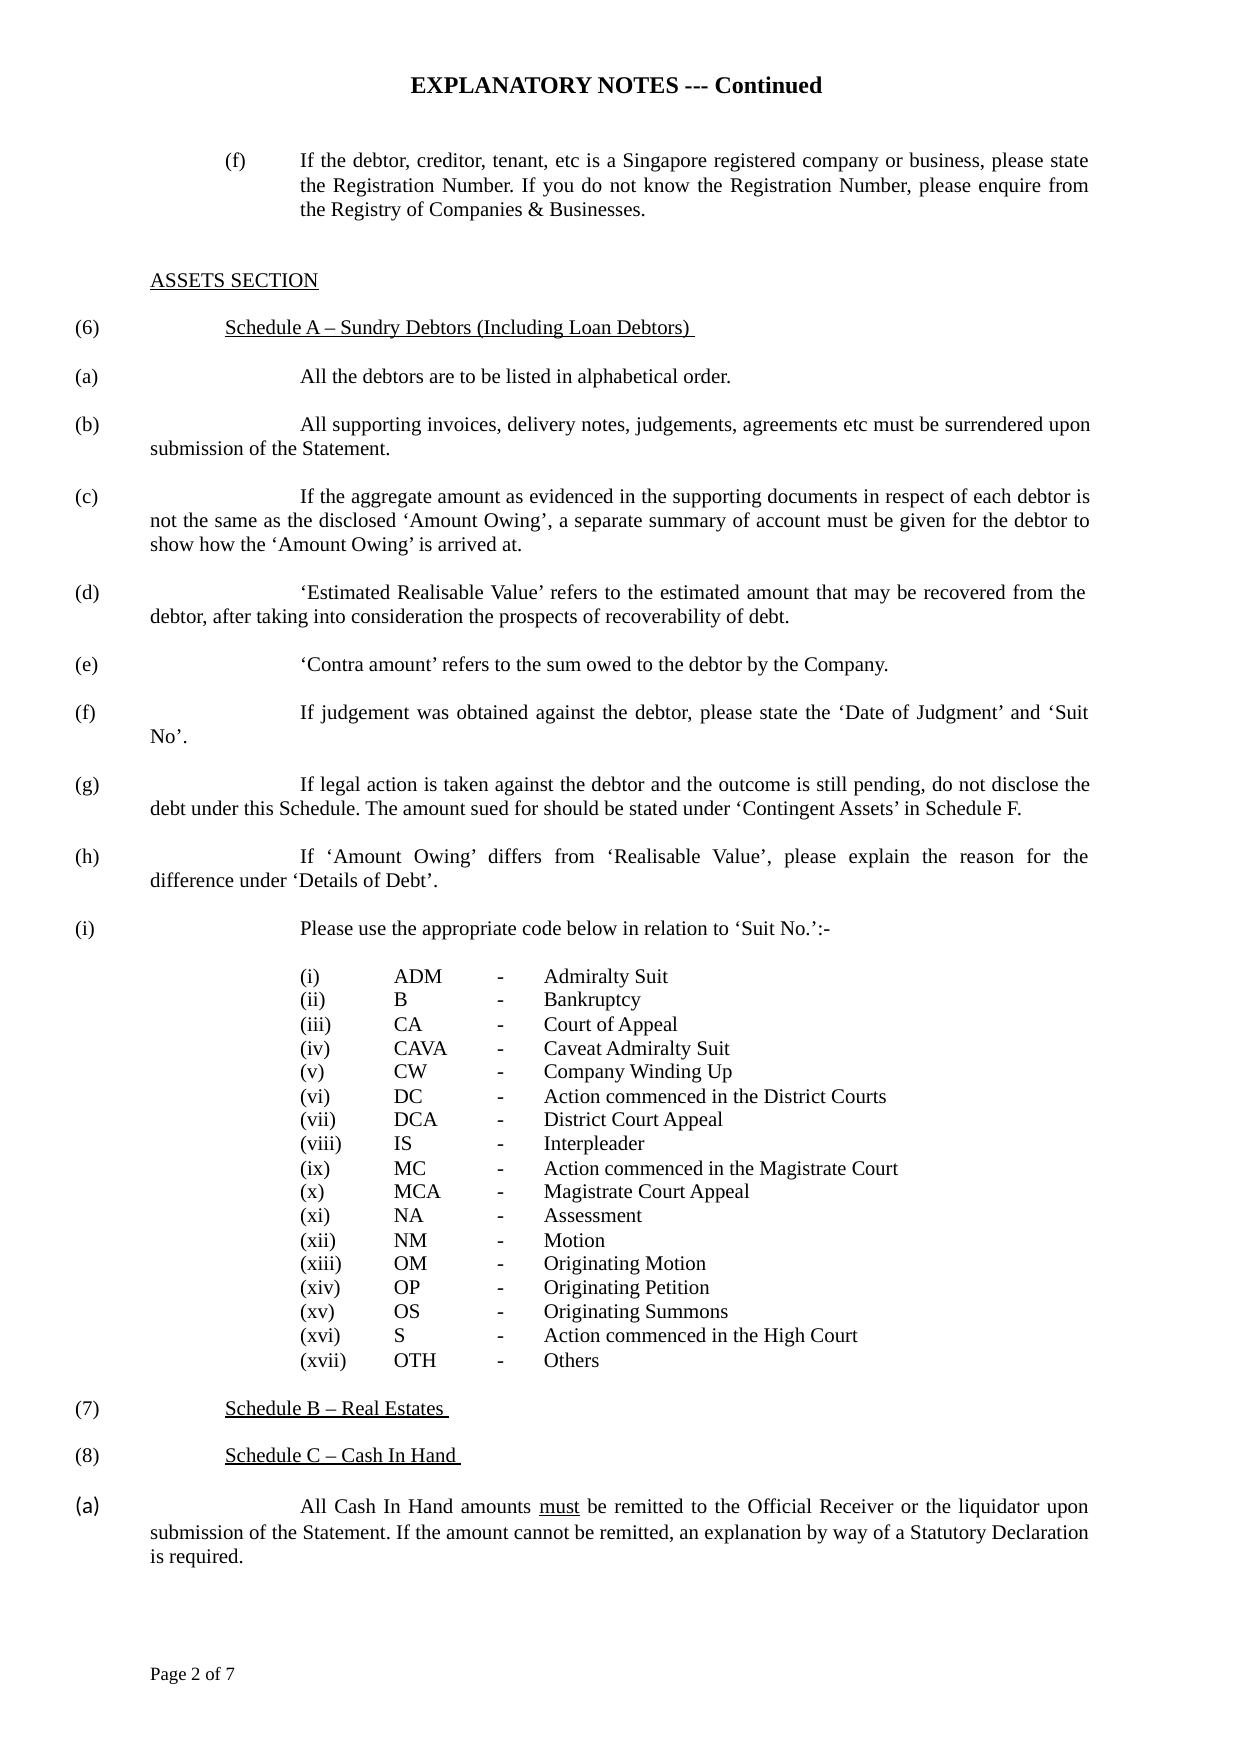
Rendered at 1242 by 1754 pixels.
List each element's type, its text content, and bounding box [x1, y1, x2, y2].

table_cell (iv) [300, 1036, 367, 1060]
table_cell (xvii) [300, 1347, 367, 1372]
table_cell - [469, 1299, 519, 1323]
table_cell - [469, 1227, 519, 1252]
table_cell (ii) [300, 988, 367, 1011]
table_cell District Court Appeal [519, 1108, 902, 1132]
list If judgement was obtained against the debtor, please state the ‘Date of Judgment’ and ‘Suit No’. [75, 700, 1089, 748]
table_cell (xiii) [300, 1252, 367, 1275]
table_cell - [469, 1347, 519, 1372]
table_cell - [469, 1180, 519, 1203]
table_cell (xii) [300, 1227, 367, 1252]
list ‘Estimated Realisable Value’ refers to the estimated amount that may be recovered from the debtor, after taking into consideration the prospects of recoverability of debt. [75, 580, 1087, 628]
table_cell Caveat Admiralty Suit [519, 1036, 902, 1060]
table_cell - [469, 1324, 519, 1347]
table_cell Originating Petition [519, 1275, 902, 1299]
table_cell Originating Summons [519, 1299, 902, 1323]
list Please use the appropriate code below in relation to ‘Suit No.’:- [75, 916, 1092, 940]
table_cell - [469, 1204, 519, 1227]
list All supporting invoices, delivery notes, judgements, agreements etc must be surrendered upon submission of the Statement. [75, 412, 1092, 460]
list Schedule B – Real Estates [75, 1396, 1092, 1420]
table_cell (ix) [300, 1155, 367, 1180]
table_cell - [469, 1275, 519, 1299]
table_header (i) [300, 964, 367, 988]
table_cell OS [367, 1299, 469, 1323]
table_cell (vii) [300, 1108, 367, 1132]
table_cell - [469, 1155, 519, 1180]
table_cell (iii) [300, 1011, 367, 1036]
table_cell - [469, 1132, 519, 1155]
table_cell B [367, 988, 469, 1011]
table_cell Bankruptcy [519, 988, 902, 1011]
table_cell (vi) [300, 1083, 367, 1108]
table_cell CAVA [367, 1036, 469, 1060]
list If ‘Amount Owing’ differs from ‘Realisable Value’, please explain the reason for the difference under ‘Details of Debt’. [75, 844, 1089, 892]
table_cell MC [367, 1155, 469, 1180]
table_cell Company Winding Up [519, 1060, 902, 1083]
table_cell Originating Motion [519, 1252, 902, 1275]
table_cell IS [367, 1132, 469, 1155]
text Page 2 of 7 [150, 1663, 1092, 1684]
table_header - [469, 964, 519, 988]
table_cell OP [367, 1275, 469, 1299]
table_cell - [469, 988, 519, 1011]
table_cell Assessment [519, 1204, 902, 1227]
table_cell NM [367, 1227, 469, 1252]
table_cell MCA [367, 1180, 469, 1203]
table_cell - [469, 1060, 519, 1083]
list ‘Contra amount’ refers to the sum owed to the debtor by the Company. [75, 652, 1092, 676]
table_cell S [367, 1324, 469, 1347]
table_cell NA [367, 1204, 469, 1227]
table_cell Action commenced in the Magistrate Court [519, 1155, 902, 1180]
table_cell DCA [367, 1108, 469, 1132]
table_cell OM [367, 1252, 469, 1275]
table_cell - [469, 1083, 519, 1108]
text EXPLANATORY NOTES --- Continued [410, 71, 1092, 99]
table_cell - [469, 1252, 519, 1275]
table_cell - [469, 1036, 519, 1060]
table_header Admiralty Suit [519, 964, 902, 988]
text ASSETS SECTION [150, 268, 1092, 292]
table_cell Motion [519, 1227, 902, 1252]
table_cell CA [367, 1011, 469, 1036]
table_cell (xiv) [300, 1275, 367, 1299]
table_cell (x) [300, 1180, 367, 1203]
list Schedule C – Cash In Hand [75, 1443, 1092, 1467]
table_cell CW [367, 1060, 469, 1083]
table_cell (v) [300, 1060, 367, 1083]
table_cell (viii) [300, 1132, 367, 1155]
table_cell Others [519, 1347, 902, 1372]
list If legal action is taken against the debtor and the outcome is still pending, do not disclose the debt under this Schedule. The amount sued for should be stated under ‘Contingent Assets’ in Schedule F. [75, 772, 1092, 820]
list If the aggregate amount as evidenced in the supporting documents in respect of each debtor is not the same as the disclosed ‘Amount Owing’, a separate summary of account must be given for the debtor to show how the ‘Amount Owing’ is arrived at. [75, 484, 1092, 556]
table_cell - [469, 1108, 519, 1132]
table_cell DC [367, 1083, 469, 1108]
table_cell Court of Appeal [519, 1011, 902, 1036]
list If the debtor, creditor, tenant, etc is a Singapore registered company or business, please state the Registration Number. If you do not know the Registration Number, please enquire from the Registry of Companies & Businesses. [225, 148, 1089, 221]
table_cell (xvi) [300, 1324, 367, 1347]
table_cell Action commenced in the District Courts [519, 1083, 902, 1108]
table_cell Interpleader [519, 1132, 902, 1155]
list Schedule A – Sundry Debtors (Including Loan Debtors) [75, 315, 1092, 339]
table_cell - [469, 1011, 519, 1036]
list All Cash In Hand amounts must be remitted to the Official Receiver or the liquidator upon submission of the Statement. If the amount cannot be remitted, an explanation by way of a Statutory Declaration is required. [75, 1491, 1089, 1568]
table_cell (xv) [300, 1299, 367, 1323]
table_cell OTH [367, 1347, 469, 1372]
table_cell Magistrate Court Appeal [519, 1180, 902, 1203]
table_cell Action commenced in the High Court [519, 1324, 902, 1347]
list All the debtors are to be listed in alphabetical order. [75, 364, 1092, 388]
table_header ADM [367, 964, 469, 988]
table_cell (xi) [300, 1204, 367, 1227]
